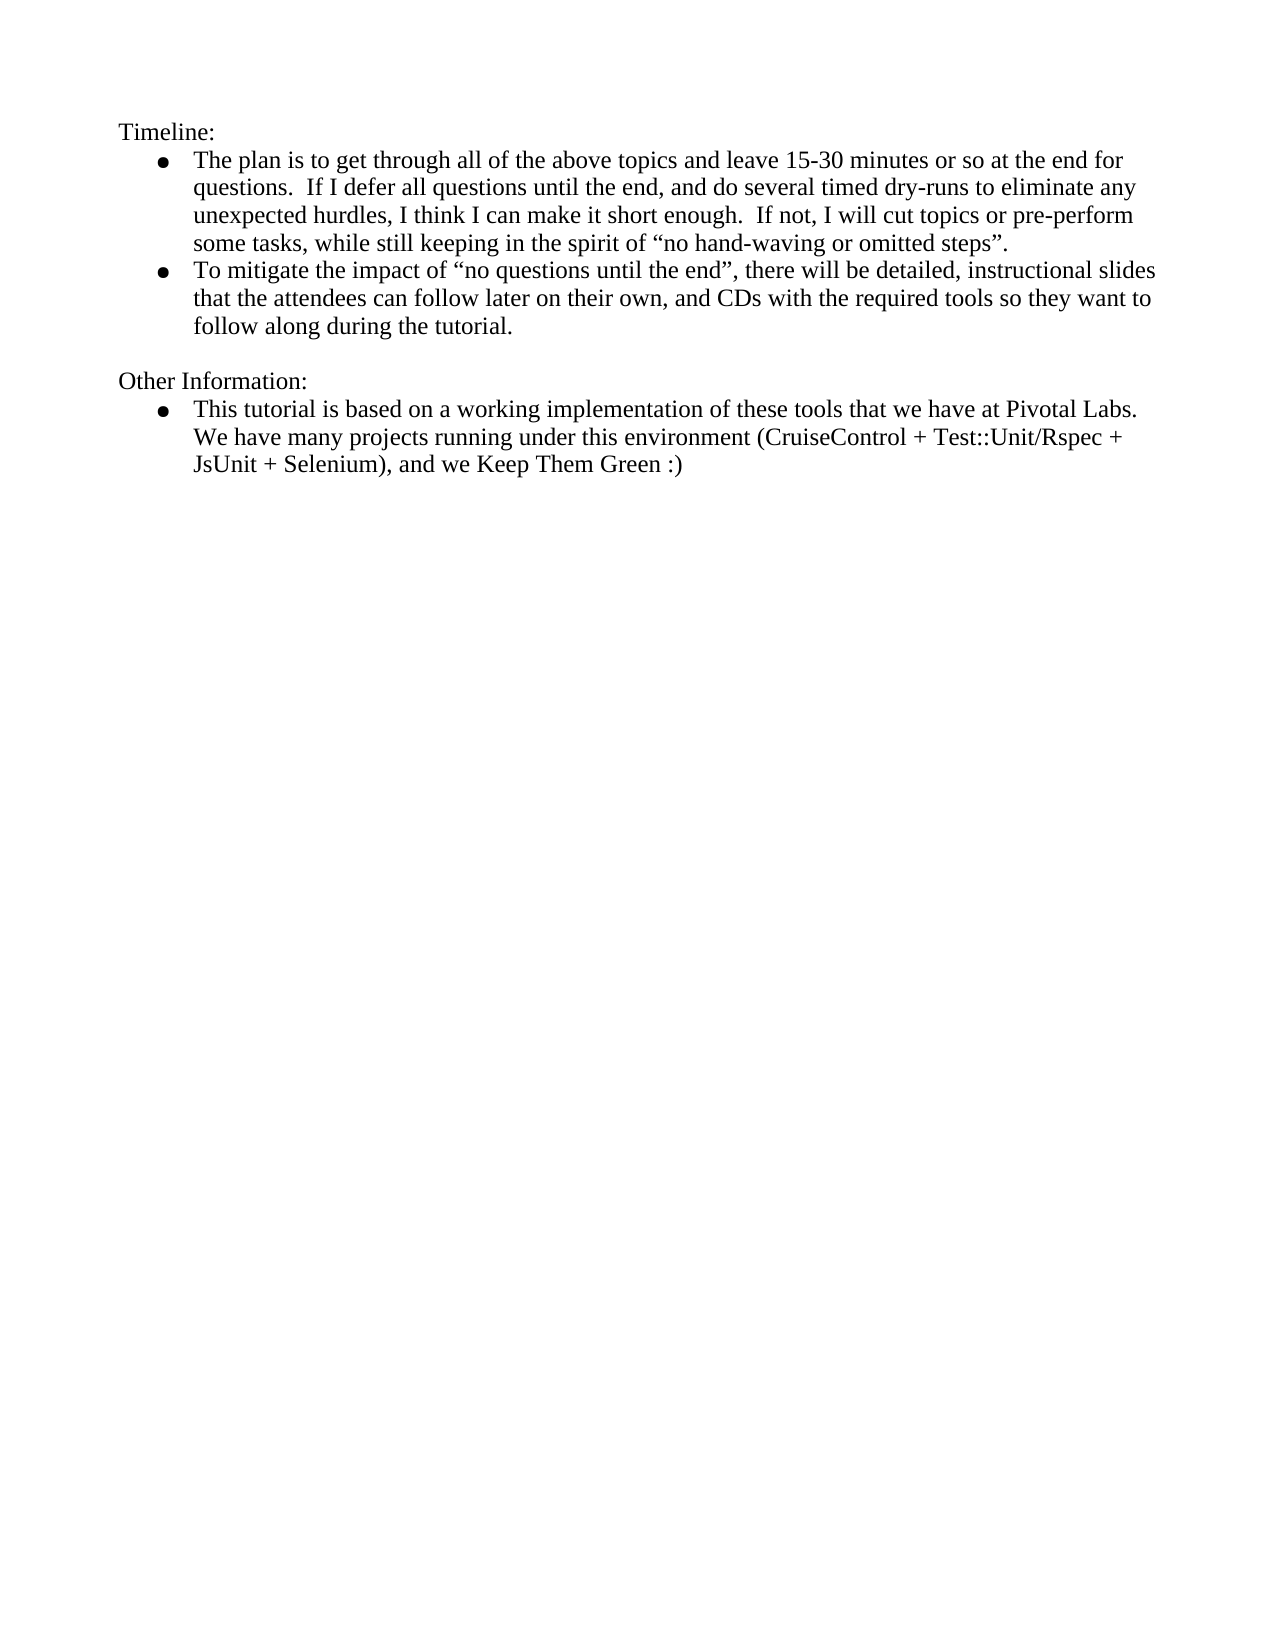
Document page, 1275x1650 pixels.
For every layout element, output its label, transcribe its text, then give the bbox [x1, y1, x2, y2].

text Timeline: [118, 118, 1157, 146]
list To mitigate the impact of “no questions until the end”, there will be detailed, instructional slides that the attendees can follow later on their own, and CDs with the required tools so they want to follow along during the tutorial. [156, 257, 1157, 340]
list The plan is to get through all of the above topics and leave 15-30 minutes or so at the end for questions. If I defer all questions until the end, and do several timed dry-runs to eliminate any unexpected hurdles, I think I can make it short enough. If not, I will cut topics or pre-perform some tasks, while still keeping in the spirit of “no hand-waving or omitted steps”. [156, 146, 1157, 257]
text Other Information: [118, 367, 1157, 395]
list This tutorial is based on a working implementation of these tools that we have at Pivotal Labs. We have many projects running under this environment (CruiseControl + Test::Unit/Rspec + JsUnit + Selenium), and we Keep Them Green :) [156, 395, 1157, 478]
